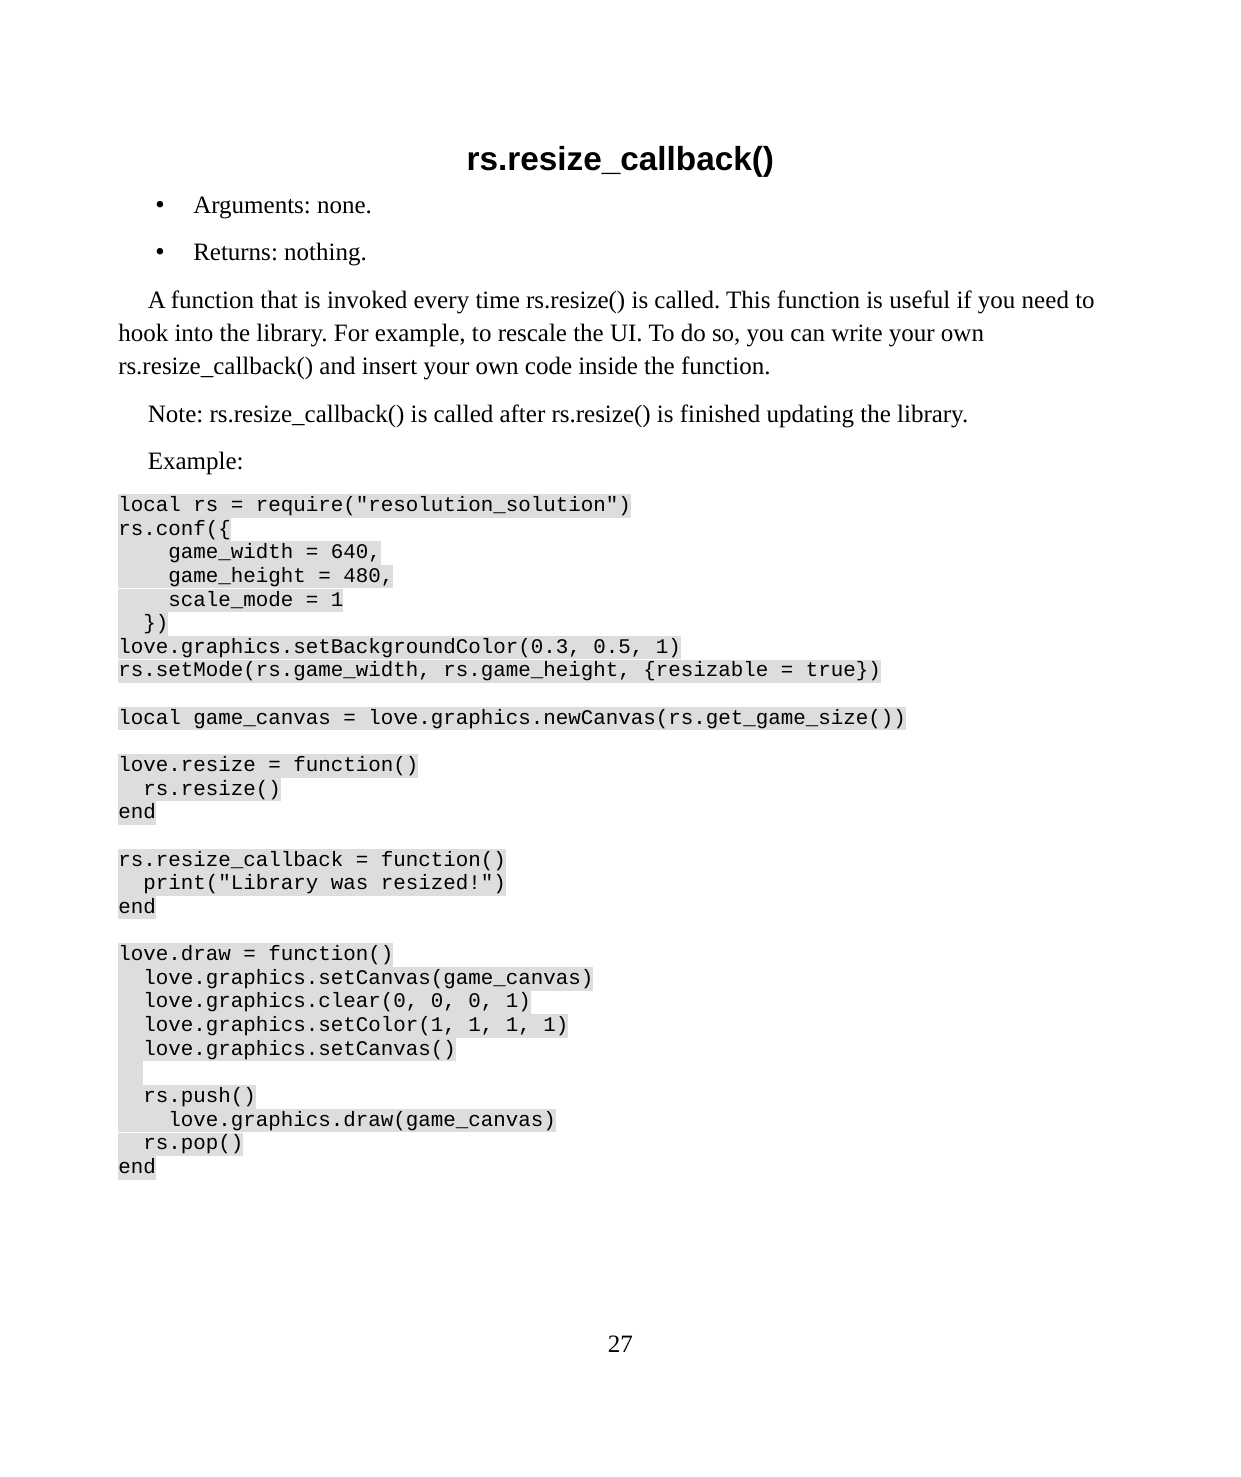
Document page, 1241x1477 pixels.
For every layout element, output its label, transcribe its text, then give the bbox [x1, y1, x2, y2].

text love.graphics.setCanvas(game_canvas) [593, 967, 1122, 991]
text rs.conf({ [231, 518, 1122, 541]
text Example: [118, 446, 1122, 475]
text love.graphics.setBackgroundColor(0.3, 0.5, 1) [681, 636, 1122, 659]
text scale_mode = 1 [118, 588, 1122, 612]
text print("Library was resized!") [506, 872, 1122, 896]
text love.graphics.setCanvas() [456, 1038, 1122, 1061]
text love.graphics.clear(0, 0, 0, 1) [531, 991, 1122, 1014]
list Returns: nothing. [156, 237, 1122, 266]
text rs.push() [256, 1085, 1122, 1109]
text end [156, 896, 1122, 919]
subtitle rs.resize_callback() [118, 139, 1122, 177]
text love.resize = function() [418, 754, 1122, 778]
text love.graphics.draw(game_canvas) [556, 1109, 1122, 1132]
text game_height = 480, [393, 565, 1122, 588]
text rs.setMode(rs.game_width, rs.game_height, {resizable = true}) [118, 659, 1122, 683]
text end [156, 1156, 1122, 1180]
text rs.resize_callback = function() [506, 849, 1122, 872]
text Note: rs.resize_callback() is called after rs.resize() is finished updating the library. [118, 399, 1122, 427]
text love.draw = function() [393, 943, 1122, 967]
text rs.resize() [281, 778, 1122, 801]
text end [156, 801, 1122, 825]
text }) [168, 612, 1122, 636]
text love.graphics.setColor(1, 1, 1, 1) [568, 1014, 1122, 1038]
text rs.pop() [118, 1132, 1122, 1156]
text A function that is invoked every time rs.resize() is called. This function is useful if you need to hook into the library. For example, to rescale the UI. To do so, you can write your own rs.resize_callback() and insert your own code inside the function. [118, 285, 1122, 380]
text game_width = 640, [381, 541, 1122, 565]
list Arguments: none. [156, 190, 1122, 219]
text local game_canvas = love.graphics.newCanvas(rs.get_game_size()) [906, 707, 1122, 730]
text local rs = require("resolution_solution") [631, 494, 1122, 518]
